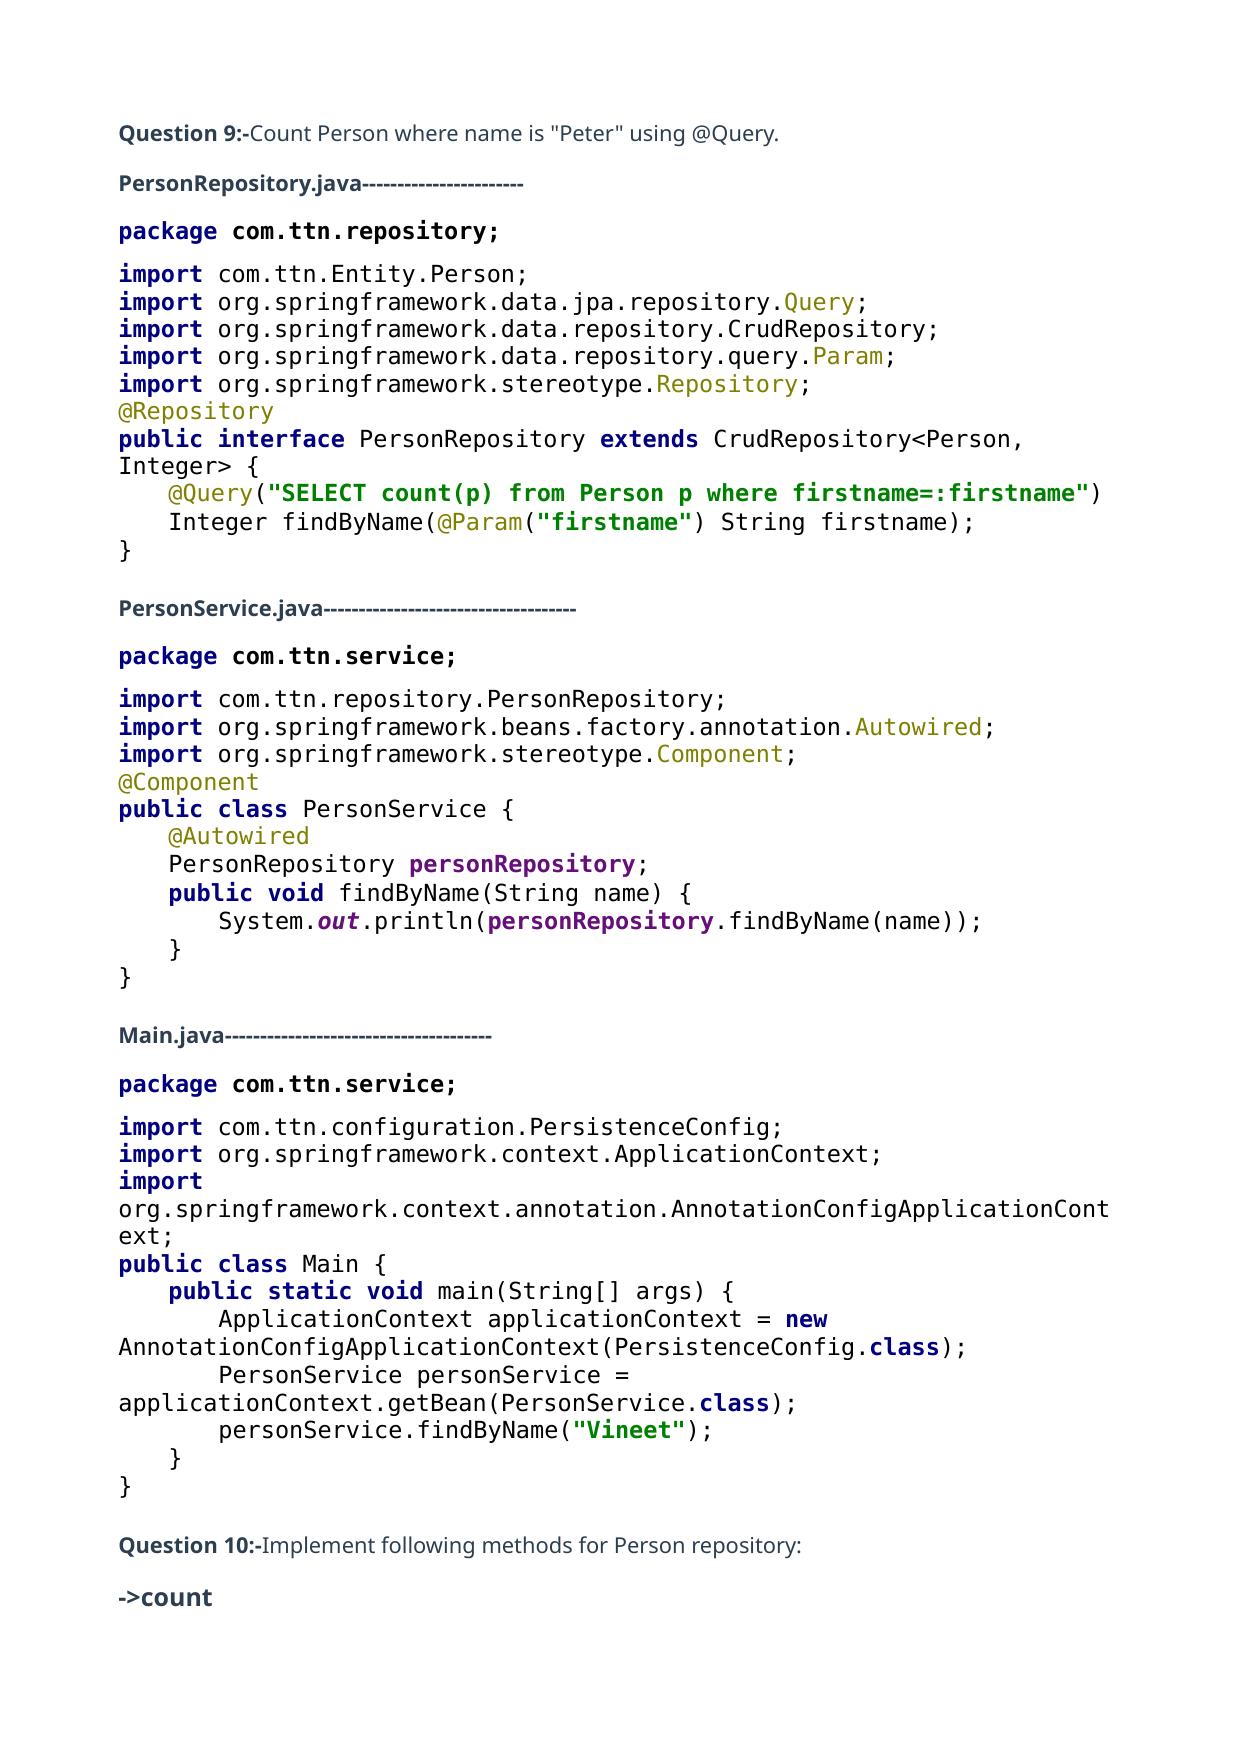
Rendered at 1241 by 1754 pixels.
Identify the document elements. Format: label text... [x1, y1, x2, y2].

text public class PersonService { [118, 795, 1122, 823]
text Main.java-------------------------------------- [118, 1020, 1122, 1050]
text import org.springframework.context.ApplicationContext; [118, 1141, 1122, 1168]
text public void findByName(String name) { [118, 879, 1122, 907]
text import org.springframework.beans.factory.annotation.Autowired; [118, 713, 1122, 741]
text PersonService personService = applicationContext.getBean(PersonService.class); [118, 1361, 1122, 1417]
text @Repository [118, 398, 1122, 425]
text public interface PersonRepository extends CrudRepository<Person, Integer> { [118, 425, 1122, 480]
text public static void main(String[] args) { [118, 1277, 1122, 1306]
text PersonRepository personRepository; [118, 851, 1122, 879]
text @Autowired [118, 823, 1122, 851]
text Question 9:-Count Person where name is "Peter" using @Query. [118, 118, 1122, 148]
text package com.ttn.repository; [118, 218, 1122, 245]
text } [118, 935, 1122, 963]
text ->count [118, 1579, 1122, 1614]
text Integer findByName(@Param("firstname") String firstname); [118, 508, 1122, 536]
text } [118, 963, 1122, 991]
text PersonService.java------------------------------------ [118, 593, 1122, 623]
text @Component [118, 768, 1122, 795]
text package com.ttn.service; [118, 1070, 1122, 1097]
text import org.springframework.data.repository.CrudRepository; [118, 316, 1122, 343]
text package com.ttn.service; [118, 643, 1122, 670]
text PersonRepository.java----------------------- [118, 168, 1122, 198]
text import com.ttn.repository.PersonRepository; [118, 686, 1122, 713]
text import org.springframework.context.annotation.AnnotationConfigApplicationContext; [118, 1168, 1122, 1250]
text } [118, 1445, 1122, 1473]
text } [118, 1473, 1122, 1500]
text import org.springframework.stereotype.Component; [118, 741, 1122, 768]
text } [118, 536, 1122, 563]
text import org.springframework.data.jpa.repository.Query; [118, 288, 1122, 316]
text import org.springframework.stereotype.Repository; [118, 370, 1122, 398]
text import com.ttn.Entity.Person; [118, 261, 1122, 288]
text public class Main { [118, 1250, 1122, 1277]
text personService.findByName("Vineet"); [118, 1417, 1122, 1445]
text import org.springframework.data.repository.query.Param; [118, 343, 1122, 370]
text System.out.println(personRepository.findByName(name)); [118, 907, 1122, 935]
text @Query("SELECT count(p) from Person p where firstname=:firstname") [118, 480, 1122, 508]
text import com.ttn.configuration.PersistenceConfig; [118, 1113, 1122, 1141]
text ApplicationContext applicationContext = new AnnotationConfigApplicationContext(PersistenceConfig.class); [118, 1306, 1122, 1361]
text Question 10:-Implement following methods for Person repository: [118, 1530, 1122, 1559]
